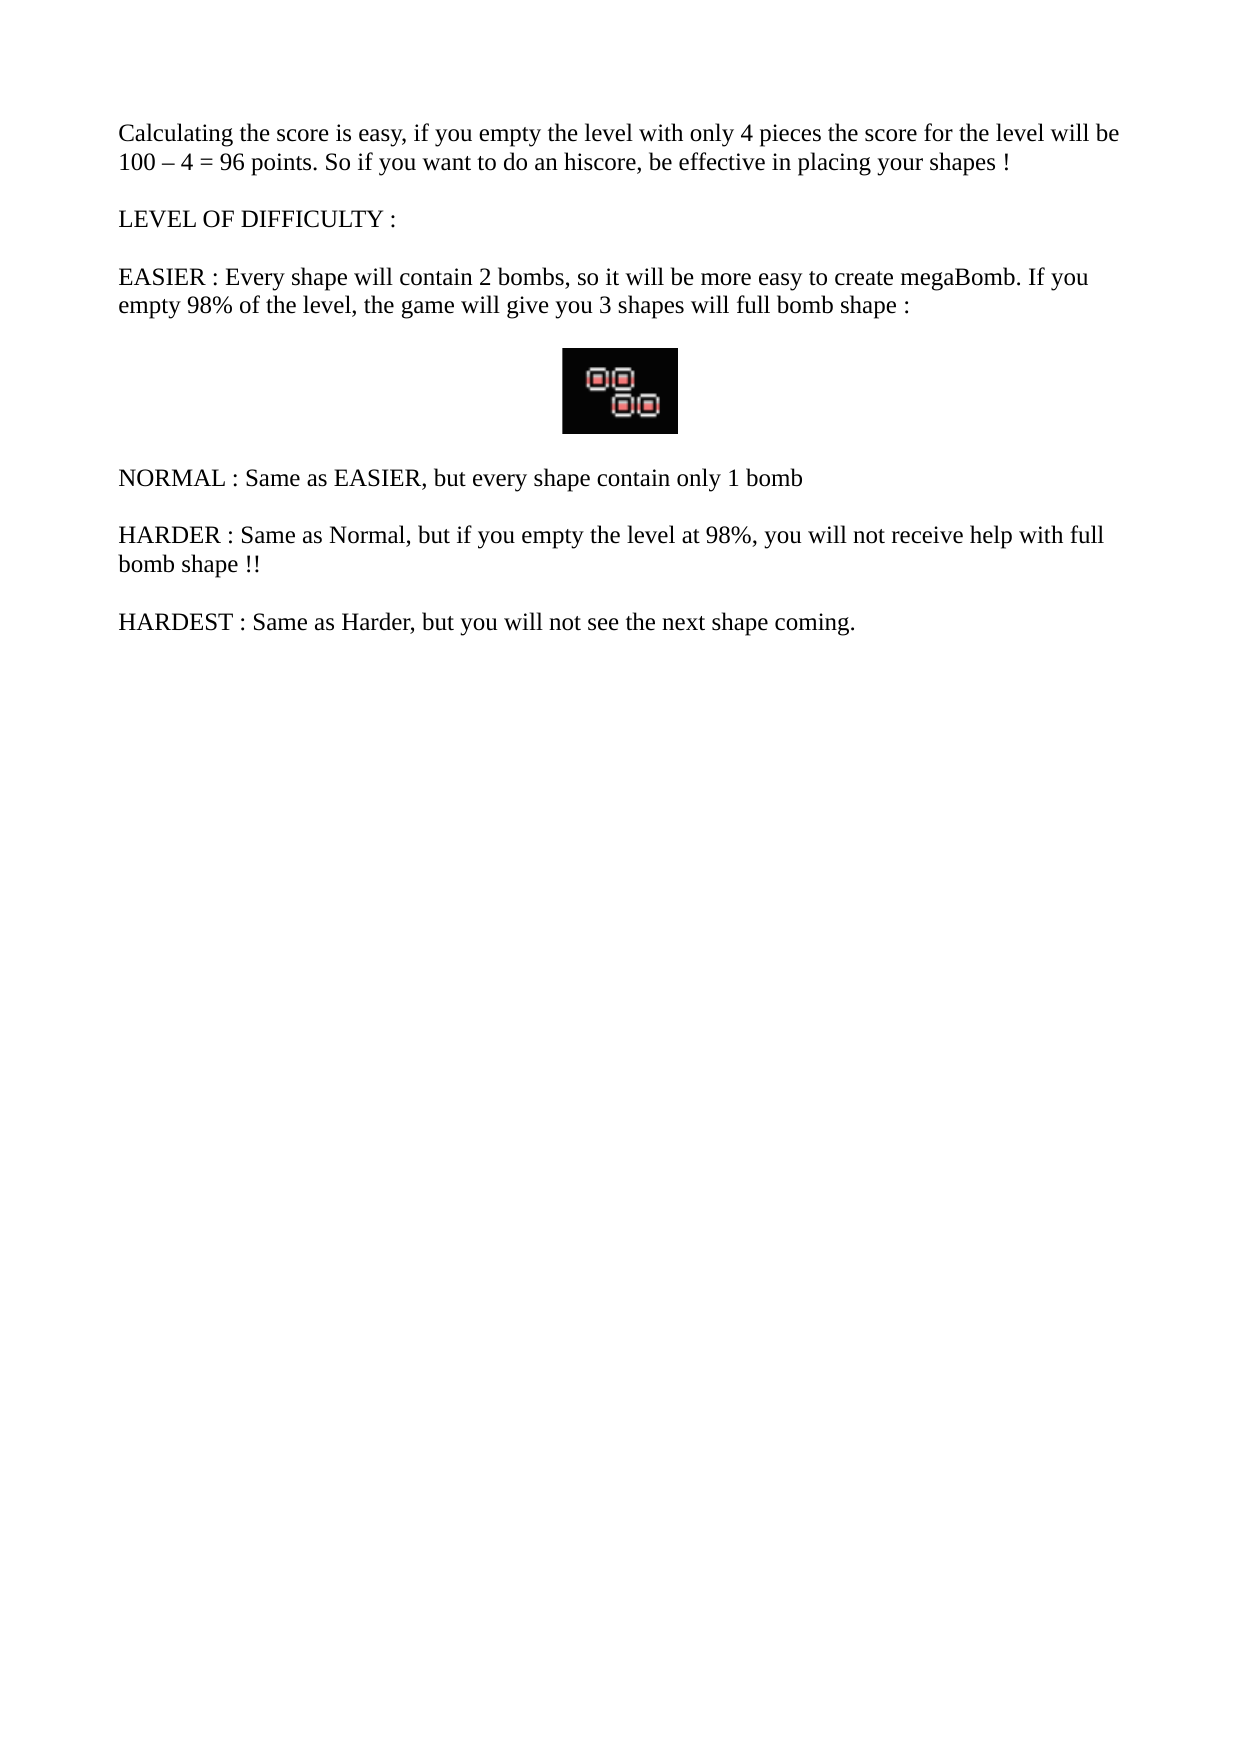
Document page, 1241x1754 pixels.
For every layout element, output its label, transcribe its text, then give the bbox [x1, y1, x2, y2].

text Calculating the score is easy, if you empty the level with only 4 pieces the score for the level will be 100 – 4 = 96 points. So if you want to do an hiscore, be effective in placing your shapes ! [118, 118, 1122, 176]
text EASIER : Every shape will contain 2 bombs, so it will be more easy to create megaBomb. If you empty 98% of the level, the game will give you 3 shapes will full bomb shape : [118, 262, 1122, 319]
text HARDER : Same as Normal, but if you empty the level at 98%, you will not receive help with full bomb shape !! [118, 520, 1122, 578]
text NORMAL : Same as EASIER, but every shape contain only 1 bomb [118, 463, 1122, 492]
text LEVEL OF DIFFICULTY : [118, 204, 1122, 233]
text HARDEST : Same as Harder, but you will not see the next shape coming. [118, 607, 1122, 635]
